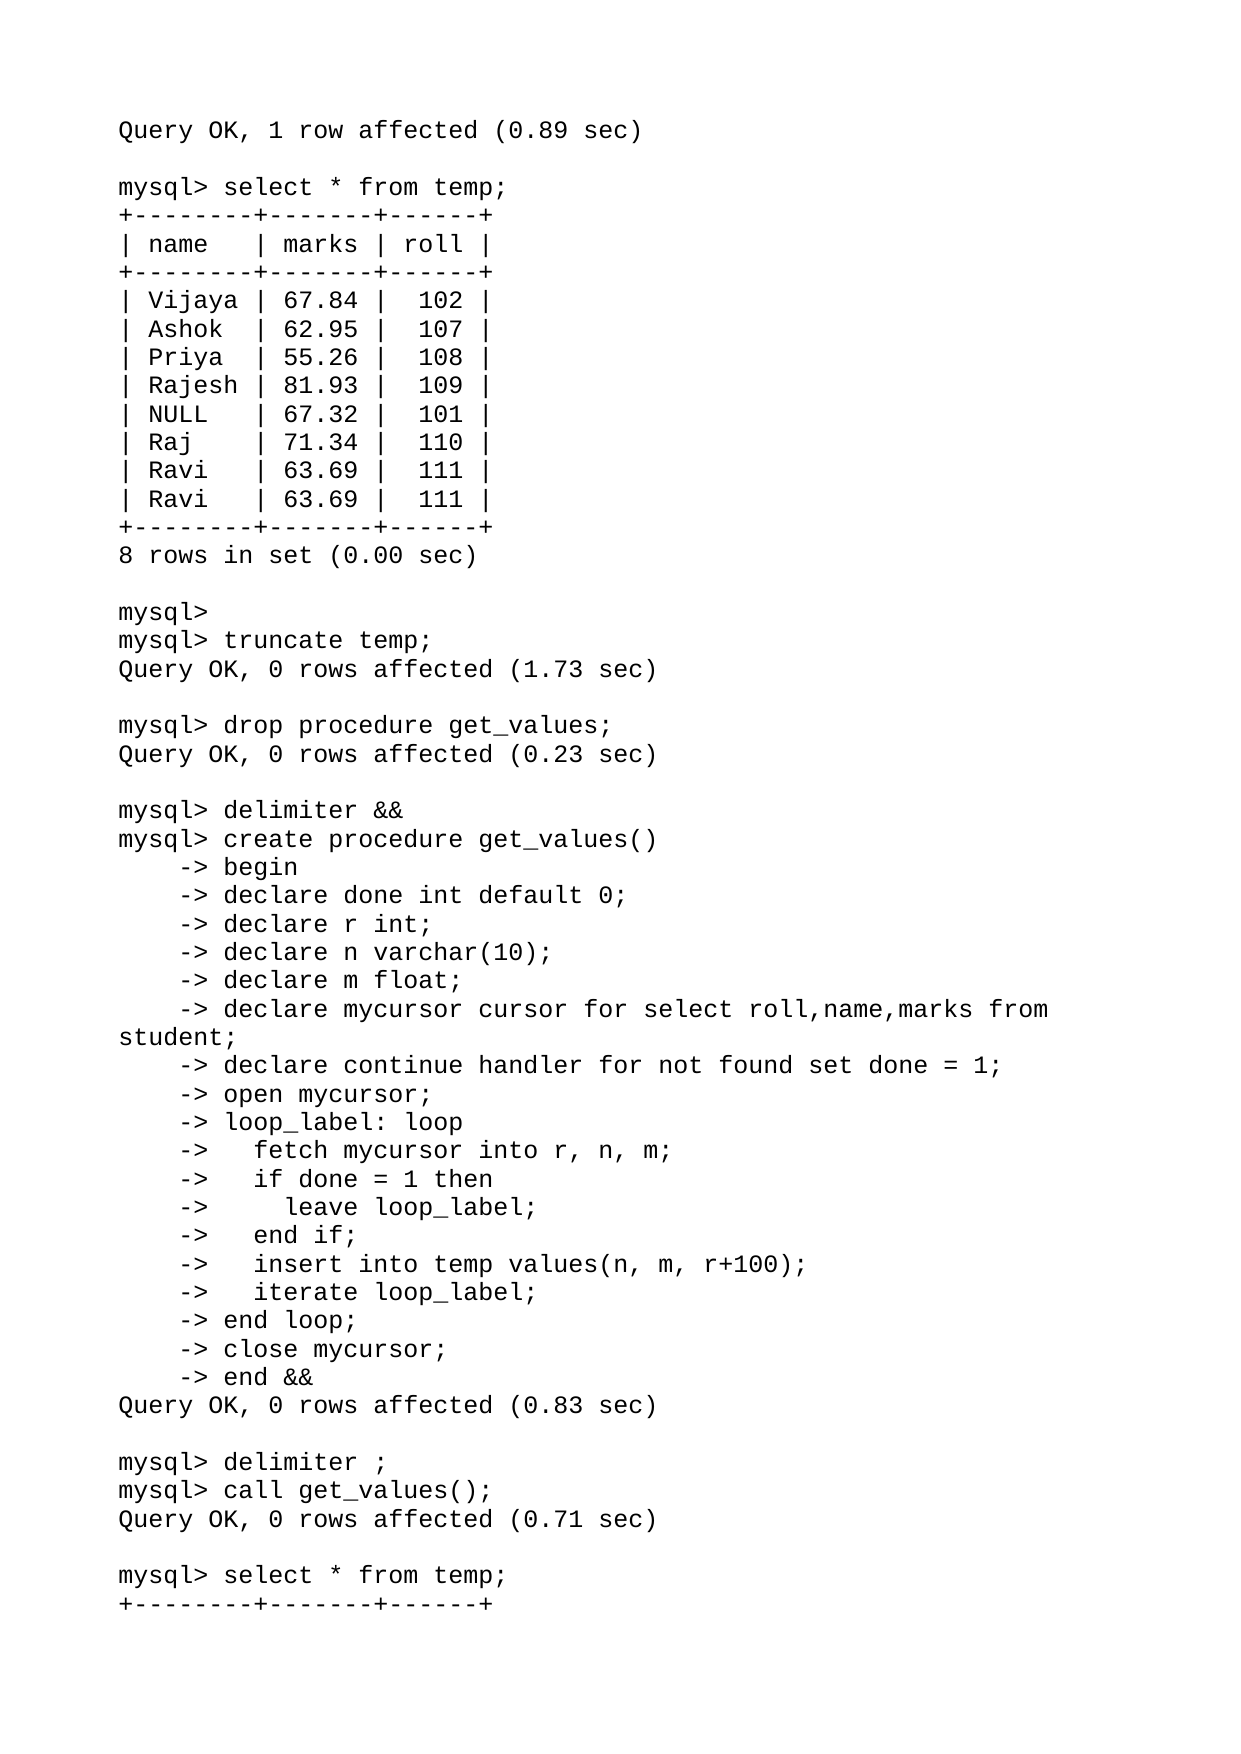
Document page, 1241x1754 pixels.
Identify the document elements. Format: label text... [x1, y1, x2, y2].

text -> end if; [118, 1223, 1122, 1251]
text -> end loop; [118, 1308, 1122, 1336]
text mysql> call get_values(); [118, 1478, 1122, 1506]
text -> if done = 1 then [118, 1166, 1122, 1195]
text -> declare done int default 0; [118, 883, 1122, 911]
text -> open mycursor; [118, 1081, 1122, 1110]
text -> declare r int; [118, 911, 1122, 940]
text mysql> drop procedure get_values; [118, 713, 1122, 741]
text | NULL | 67.32 | 101 | [118, 401, 1122, 430]
text -> end && [118, 1365, 1122, 1393]
text mysql> [118, 600, 1122, 628]
text -> declare continue handler for not found set done = 1; [118, 1053, 1122, 1081]
text -> loop_label: loop [118, 1110, 1122, 1138]
text mysql> delimiter && [118, 798, 1122, 826]
text -> declare mycursor cursor for select roll,name,marks from student; [118, 996, 1122, 1053]
text -> leave loop_label; [118, 1195, 1122, 1223]
text | Ashok | 62.95 | 107 | [118, 316, 1122, 345]
text Query OK, 0 rows affected (1.73 sec) [118, 656, 1122, 685]
text Query OK, 0 rows affected (0.23 sec) [118, 741, 1122, 770]
text +--------+-------+------+ [118, 1591, 1122, 1620]
text +--------+-------+------+ [118, 203, 1122, 231]
text mysql> truncate temp; [118, 628, 1122, 656]
text -> declare m float; [118, 968, 1122, 996]
text Query OK, 0 rows affected (0.83 sec) [118, 1393, 1122, 1421]
text mysql> delimiter ; [118, 1450, 1122, 1478]
text | Ravi | 63.69 | 111 | [118, 458, 1122, 486]
text -> insert into temp values(n, m, r+100); [118, 1251, 1122, 1280]
text -> declare n varchar(10); [118, 940, 1122, 968]
text | Raj | 71.34 | 110 | [118, 430, 1122, 458]
text mysql> select * from temp; [118, 1563, 1122, 1591]
text Query OK, 1 row affected (0.89 sec) [118, 118, 1122, 146]
text | Priya | 55.26 | 108 | [118, 345, 1122, 373]
text -> fetch mycursor into r, n, m; [118, 1138, 1122, 1166]
text mysql> select * from temp; [118, 175, 1122, 203]
text | Rajesh | 81.93 | 109 | [118, 373, 1122, 401]
text -> close mycursor; [118, 1336, 1122, 1365]
text 8 rows in set (0.00 sec) [118, 543, 1122, 571]
text -> iterate loop_label; [118, 1280, 1122, 1308]
text -> begin [118, 855, 1122, 883]
text +--------+-------+------+ [118, 515, 1122, 543]
text mysql> create procedure get_values() [118, 826, 1122, 855]
text Query OK, 0 rows affected (0.71 sec) [118, 1506, 1122, 1535]
text | Vijaya | 67.84 | 102 | [118, 288, 1122, 316]
text +--------+-------+------+ [118, 260, 1122, 288]
text | Ravi | 63.69 | 111 | [118, 486, 1122, 515]
text | name | marks | roll | [118, 231, 1122, 260]
